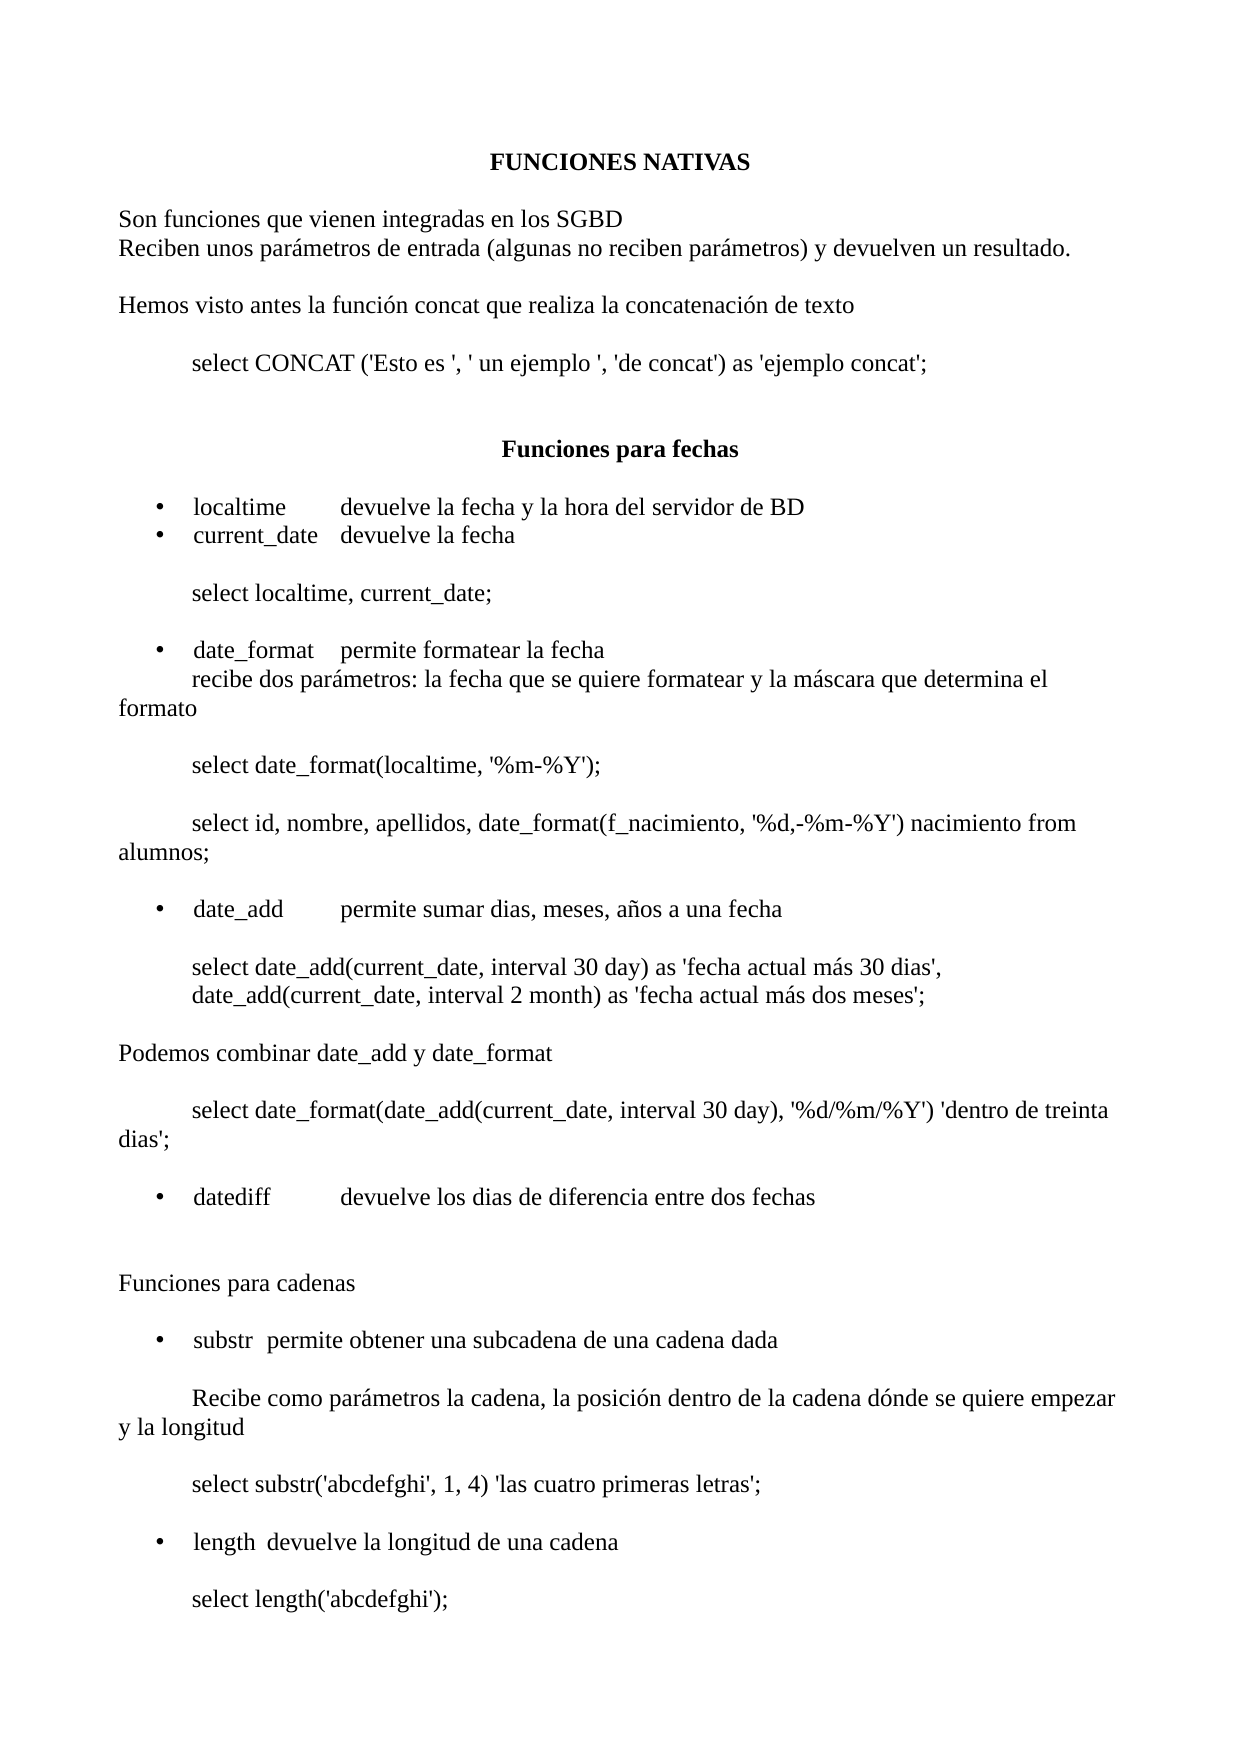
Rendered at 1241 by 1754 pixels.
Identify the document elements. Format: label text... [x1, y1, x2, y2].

text select localtime, current_date; [118, 578, 1122, 607]
text Podemos combinar date_add y date_format [118, 1038, 1122, 1067]
text Hemos visto antes la función concat que realiza la concatenación de texto [118, 291, 1122, 319]
text Funciones para fechas [118, 434, 1122, 463]
text select date_add(current_date, interval 30 day) as 'fecha actual más 30 dias', [118, 952, 1122, 981]
text Recibe como parámetros la cadena, la posición dentro de la cadena dónde se quiere empezar y la longitud [118, 1383, 1122, 1441]
text select id, nombre, apellidos, date_format(f_nacimiento, '%d,-%m-%Y') nacimiento from alumnos; [118, 808, 1122, 866]
text FUNCIONES NATIVAS [118, 147, 1122, 176]
list length devuelve la longitud de una cadena [156, 1527, 1122, 1556]
list datediff devuelve los dias de diferencia entre dos fechas [156, 1182, 1122, 1211]
text Reciben unos parámetros de entrada (algunas no reciben parámetros) y devuelven un resultado. [118, 233, 1122, 262]
text date_add(current_date, interval 2 month) as 'fecha actual más dos meses'; [118, 981, 1122, 1009]
text Funciones para cadenas [118, 1268, 1122, 1297]
text select date_format(localtime, '%m-%Y'); [118, 751, 1122, 779]
text select CONCAT ('Esto es ', ' un ejemplo ', 'de concat') as 'ejemplo concat'; [118, 348, 1122, 377]
list date_add permite sumar dias, meses, años a una fecha [156, 894, 1122, 923]
list localtime devuelve la fecha y la hora del servidor de BD [156, 492, 1122, 521]
text select date_format(date_add(current_date, interval 30 day), '%d/%m/%Y') 'dentro de treinta dias'; [118, 1096, 1122, 1153]
text Son funciones que vienen integradas en los SGBD [118, 204, 1122, 233]
list substr permite obtener una subcadena de una cadena dada [156, 1326, 1122, 1354]
text select substr('abcdefghi', 1, 4) 'las cuatro primeras letras'; [118, 1469, 1122, 1498]
text select length('abcdefghi'); [118, 1584, 1122, 1613]
list date_format permite formatear la fecha [156, 636, 1122, 664]
list current_date devuelve la fecha [156, 521, 1122, 549]
text recibe dos parámetros: la fecha que se quiere formatear y la máscara que determina el formato [118, 664, 1122, 722]
